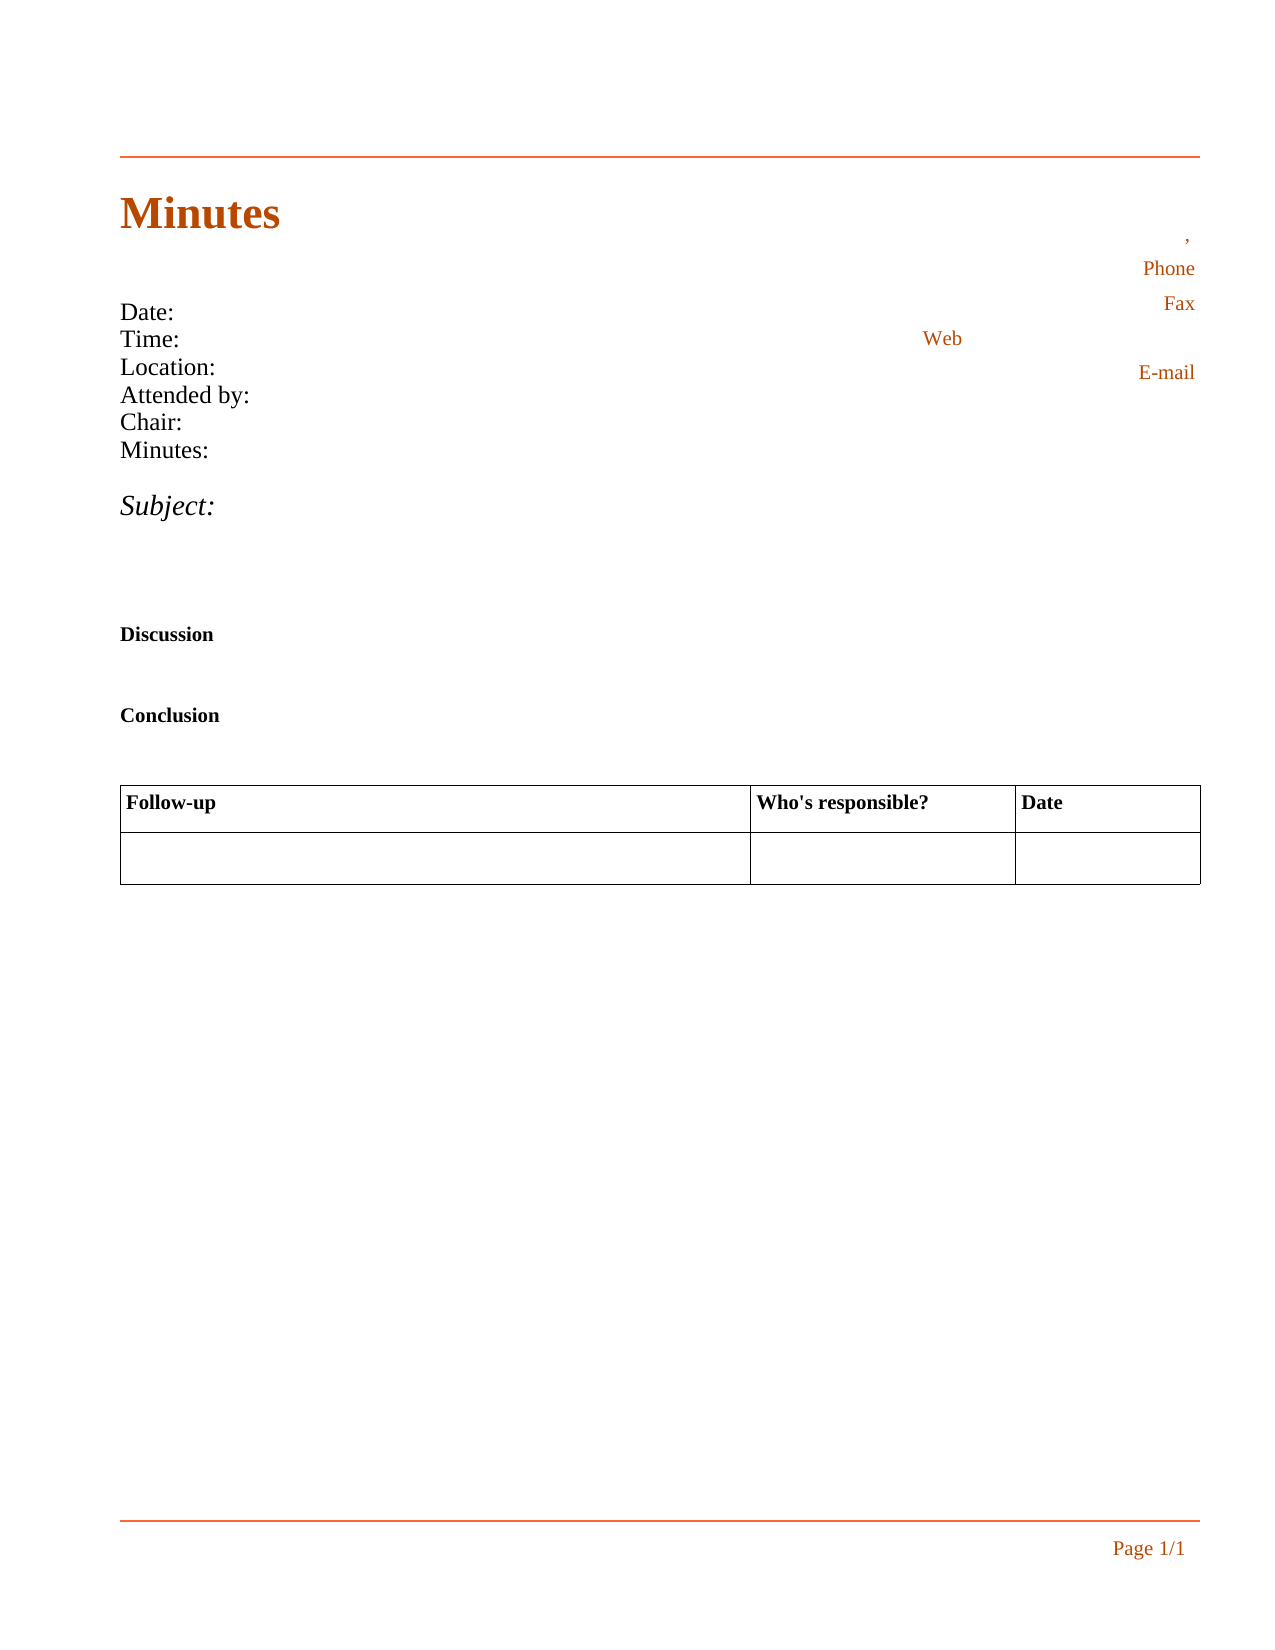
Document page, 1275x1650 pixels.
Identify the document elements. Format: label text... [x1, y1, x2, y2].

text Phone [870, 257, 1200, 280]
text Time: <Time> [120, 325, 870, 353]
text Web <www.fexample-acme.egl> [870, 327, 1200, 350]
text , [870, 222, 1200, 246]
subtitle Conclusion [120, 704, 1200, 727]
text Chair: <Chair> [120, 408, 1200, 436]
text Fax [870, 292, 1200, 315]
table_header Who's responsible? [751, 786, 1015, 832]
text Attended by: <Attendees> [120, 381, 1200, 408]
text Location: <Location> [120, 353, 870, 381]
title Minutes [120, 188, 870, 238]
subtitle Discussion [120, 623, 1200, 646]
table_cell <Enter the points to be completed> [121, 833, 750, 884]
text Minutes: <Minute Taker> [120, 436, 1200, 464]
subtitle Subject: <Enter the topic of the meeting here> [120, 489, 1200, 521]
subtitle <Enter your agenda point here> [120, 583, 1200, 611]
table_header Follow-up [121, 786, 750, 832]
text E-mail [870, 361, 1200, 384]
text Date: <Date> [120, 298, 870, 325]
table_cell <By when?> [1016, 833, 1200, 884]
table_header Date [1016, 786, 1200, 832]
table_cell <Who will do it?> [751, 833, 1015, 884]
text <Describe the conclusions reached> [120, 739, 1200, 767]
text <Describe the matters discussed> [120, 658, 1200, 686]
